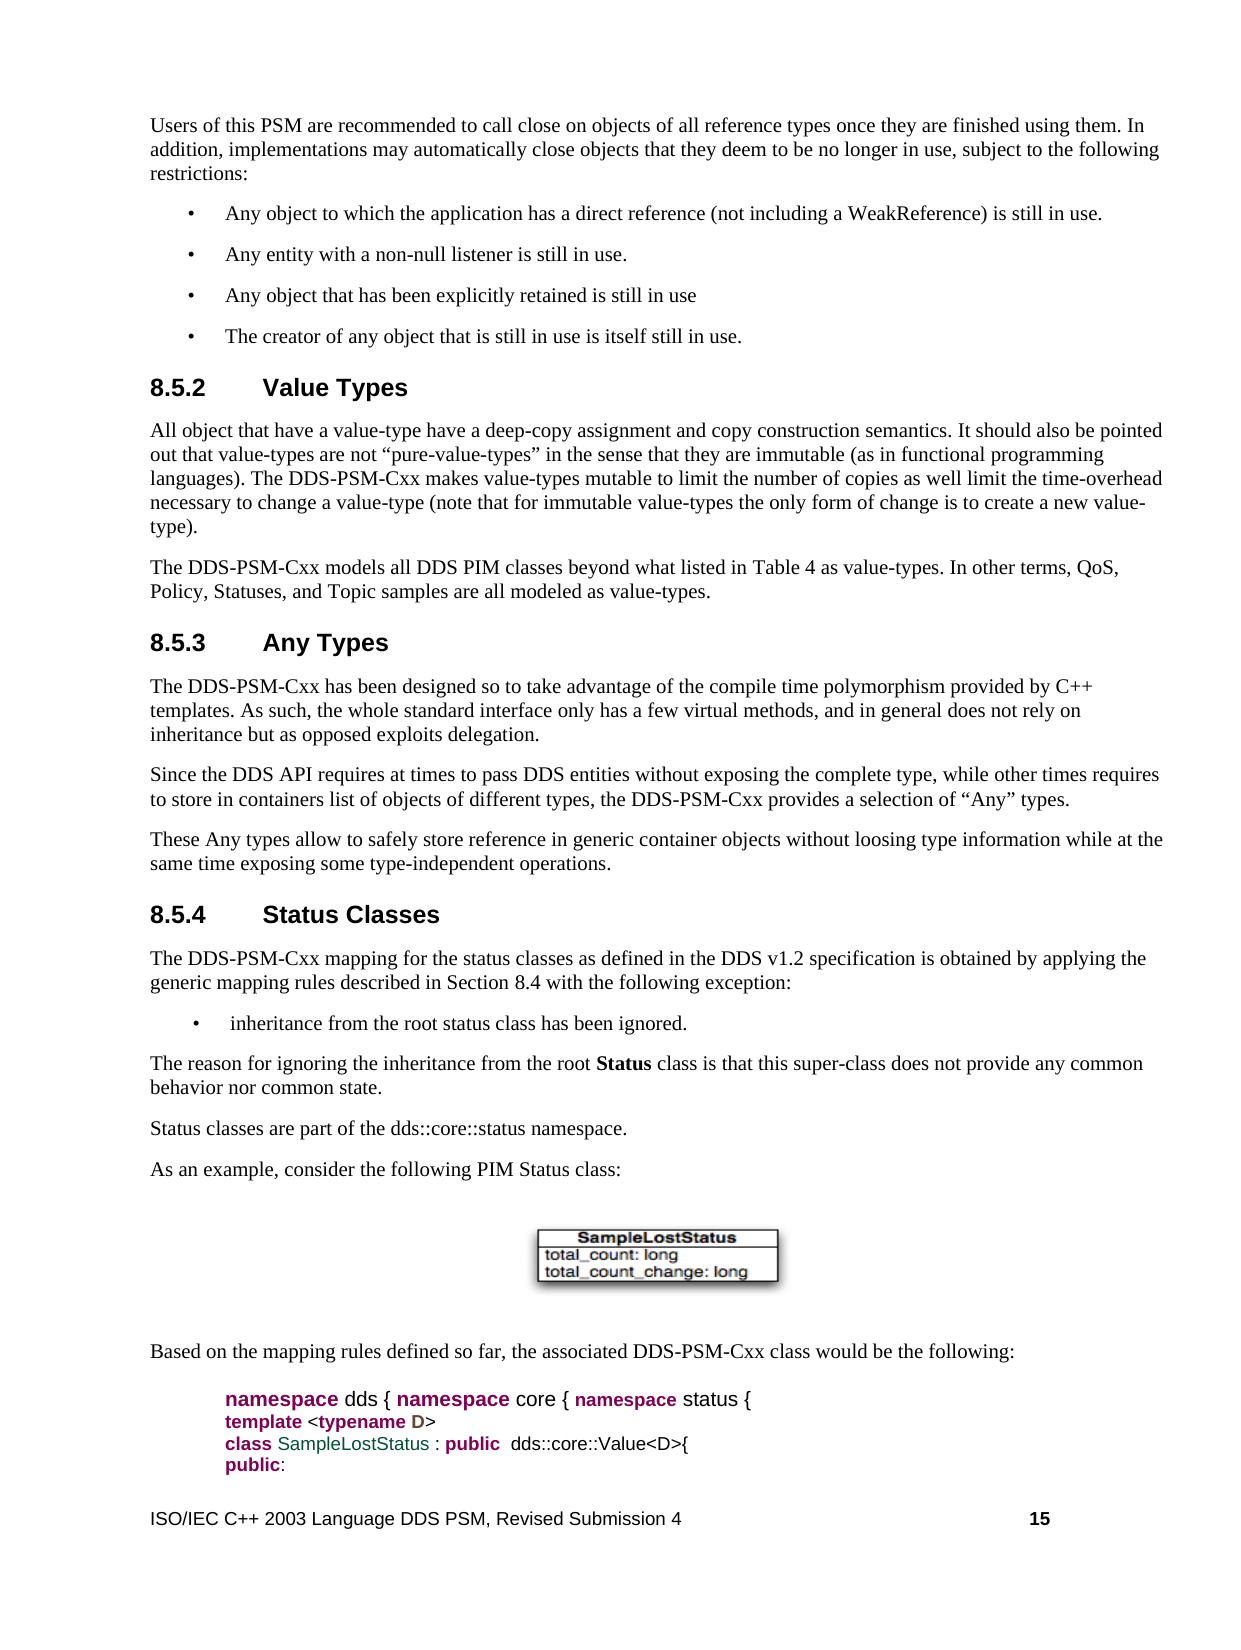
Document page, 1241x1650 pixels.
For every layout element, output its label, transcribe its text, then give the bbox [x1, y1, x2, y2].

list inheritance from the root status class has been ignored. [192, 1011, 1166, 1034]
text template <typename D> [225, 1411, 1166, 1433]
list Any object to which the application has a direct reference (not including a WeakReference) is still in use. [187, 201, 1166, 225]
text The DDS-PSM-Cxx mapping for the status classes as defined in the DDS v1.2 specification is obtained by applying the generic mapping rules described in Section 8.4 with the following exception: [150, 946, 1166, 994]
text Users of this PSM are recommended to call close on objects of all reference types once they are finished using them. In addition, implementations may automatically close objects that they deem to be no longer in use, subject to the following restrictions: [150, 112, 1166, 185]
text These Any types allow to safely store reference in generic container objects without loosing type information while at the same time exposing some type-independent operations. [150, 827, 1166, 875]
text Since the DDS API requires at times to pass DDS entities without exposing the complete type, while other times requires to store in containers list of objects of different types, the DDS-PSM-Cxx provides a selection of “Any” types. [150, 762, 1166, 811]
text Based on the mapping rules defined so far, the associated DDS-PSM-Cxx class would be the following: [150, 1339, 1166, 1363]
subtitle Status Classes [150, 900, 1166, 929]
text namespace dds { namespace core { namespace status { [225, 1387, 1166, 1411]
text The reason for ignoring the inheritance from the root Status class is that this super-class does not provide any common behavior nor common state. [150, 1051, 1166, 1099]
text The DDS-PSM-Cxx has been designed so to take advantage of the compile time polymorphism provided by C++ templates. As such, the whole standard interface only has a few virtual methods, and in general does not rely on inheritance but as opposed exploits delegation. [150, 673, 1166, 746]
text Status classes are part of the dds::core::status namespace. [150, 1116, 1166, 1140]
subtitle Value Types [150, 373, 1166, 401]
text class SampleLostStatus : public dds::core::Value<D>{ [225, 1433, 1166, 1454]
list Any entity with a non-null listener is still in use. [187, 242, 1166, 266]
text As an example, consider the following PIM Status class: [150, 1157, 1166, 1181]
list The creator of any object that is still in use is itself still in use. [187, 323, 1166, 348]
list Any object that has been explicitly retained is still in use [187, 283, 1166, 307]
text public: [225, 1454, 1166, 1476]
picture [521, 1221, 794, 1299]
subtitle Any Types [150, 628, 1166, 657]
text All object that have a value-type have a deep-copy assignment and copy construction semantics. It should also be pointed out that value-types are not “pure-value-types” in the sense that they are immutable (as in functional programming languages). The DDS-PSM-Cxx makes value-types mutable to limit the number of copies as well limit the time-overhead necessary to change a value-type (note that for immutable value-types the only form of change is to create a new value-type). [150, 418, 1166, 538]
text The DDS-PSM-Cxx models all DDS PIM classes beyond what listed in Table 4 as value-types. In other terms, QoS, Policy, Statuses, and Topic samples are all modeled as value-types. [150, 555, 1166, 603]
